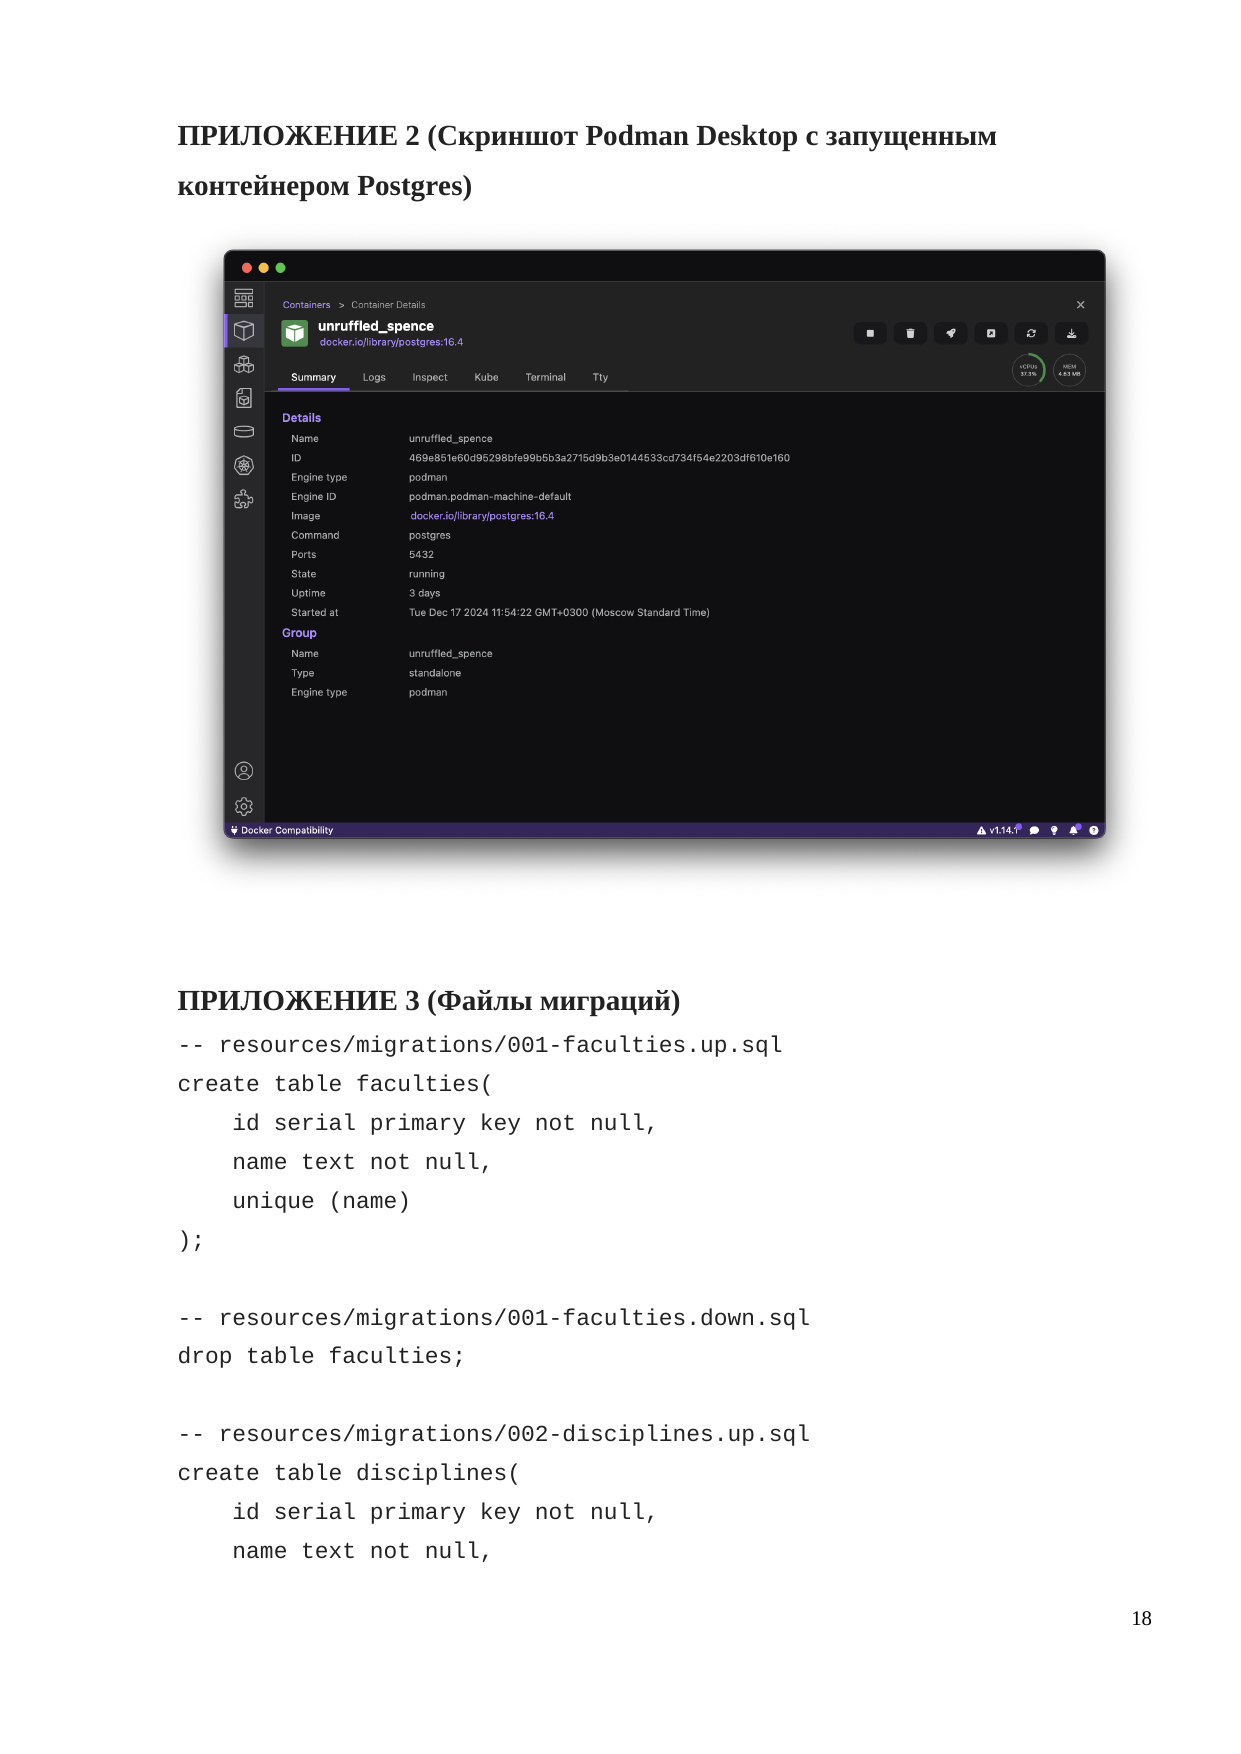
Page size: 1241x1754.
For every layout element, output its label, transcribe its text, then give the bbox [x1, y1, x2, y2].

text -- resources/migrations/001-faculties.down.sql [177, 1306, 1152, 1332]
text -- resources/migrations/001-faculties.up.sql [177, 1034, 1152, 1060]
text drop table faculties; [177, 1345, 1152, 1371]
text -- resources/migrations/002-disciplines.up.sql [177, 1422, 1152, 1448]
text create table disciplines( [177, 1461, 1152, 1487]
subtitle ПРИЛОЖЕНИЕ 2 (Скриншот Podman Desktop с запущенным контейнером Postgres) [177, 118, 1152, 202]
text id serial primary key not null, [177, 1500, 1152, 1526]
picture [177, 218, 1152, 900]
text ); [177, 1228, 1152, 1254]
text name text not null, [177, 1150, 1152, 1176]
text unique (name) [177, 1189, 1152, 1215]
text ПРИЛОЖЕНИЕ 3 (Файлы миграций) [177, 900, 1152, 1017]
text id serial primary key not null, [177, 1112, 1152, 1137]
text create table faculties( [177, 1073, 1152, 1099]
text name text not null, [177, 1539, 1152, 1565]
